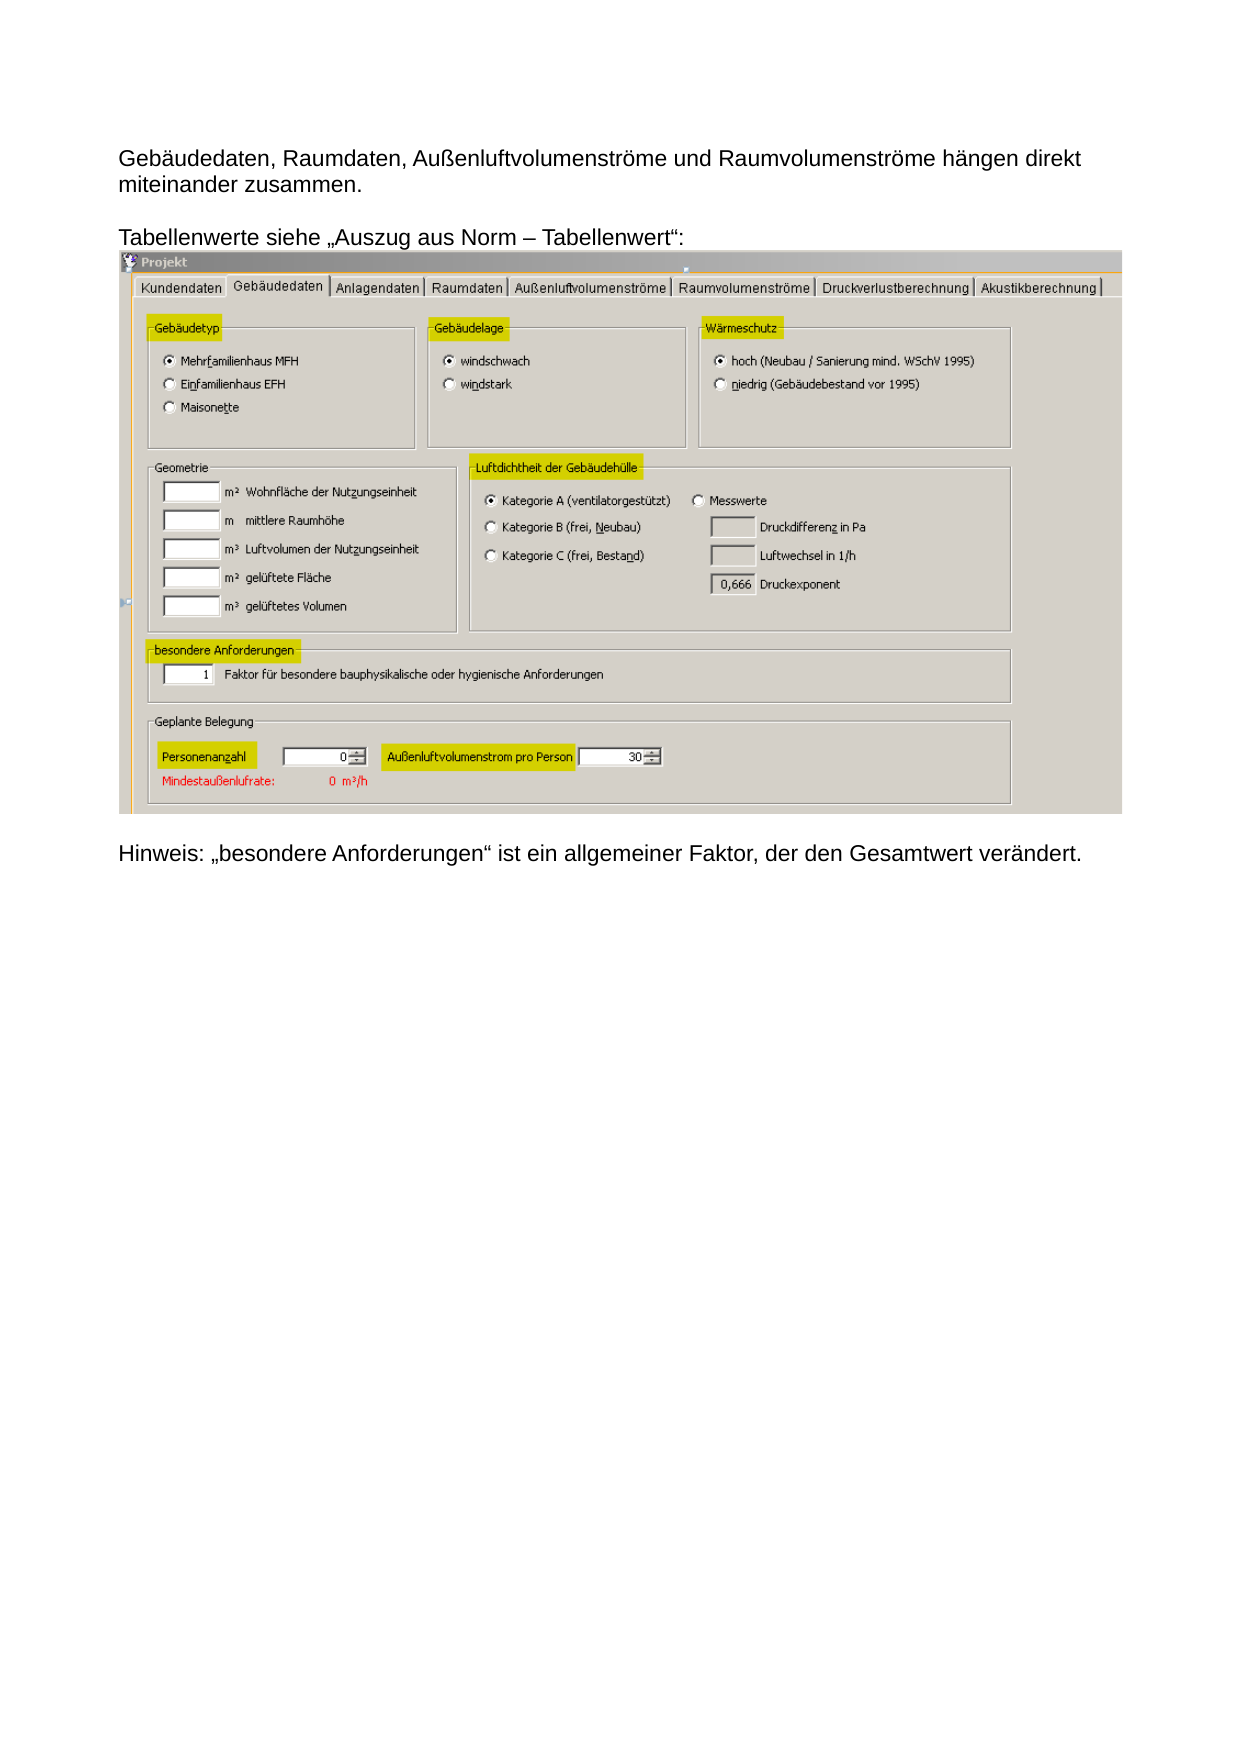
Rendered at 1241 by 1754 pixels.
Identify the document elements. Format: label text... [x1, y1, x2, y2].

picture [118, 250, 1123, 814]
text Hinweis: „besondere Anforderungen“ ist ein allgemeiner Faktor, der den Gesamtwert verändert. [118, 839, 1122, 866]
text Tabellenwerte siehe „Auszug aus Norm – Tabellenwert“: [118, 223, 1122, 250]
text Gebäudedaten, Raumdaten, Außenluftvolumenströme und Raumvolumenströme hängen direkt miteinander zusammen. [118, 144, 1122, 197]
